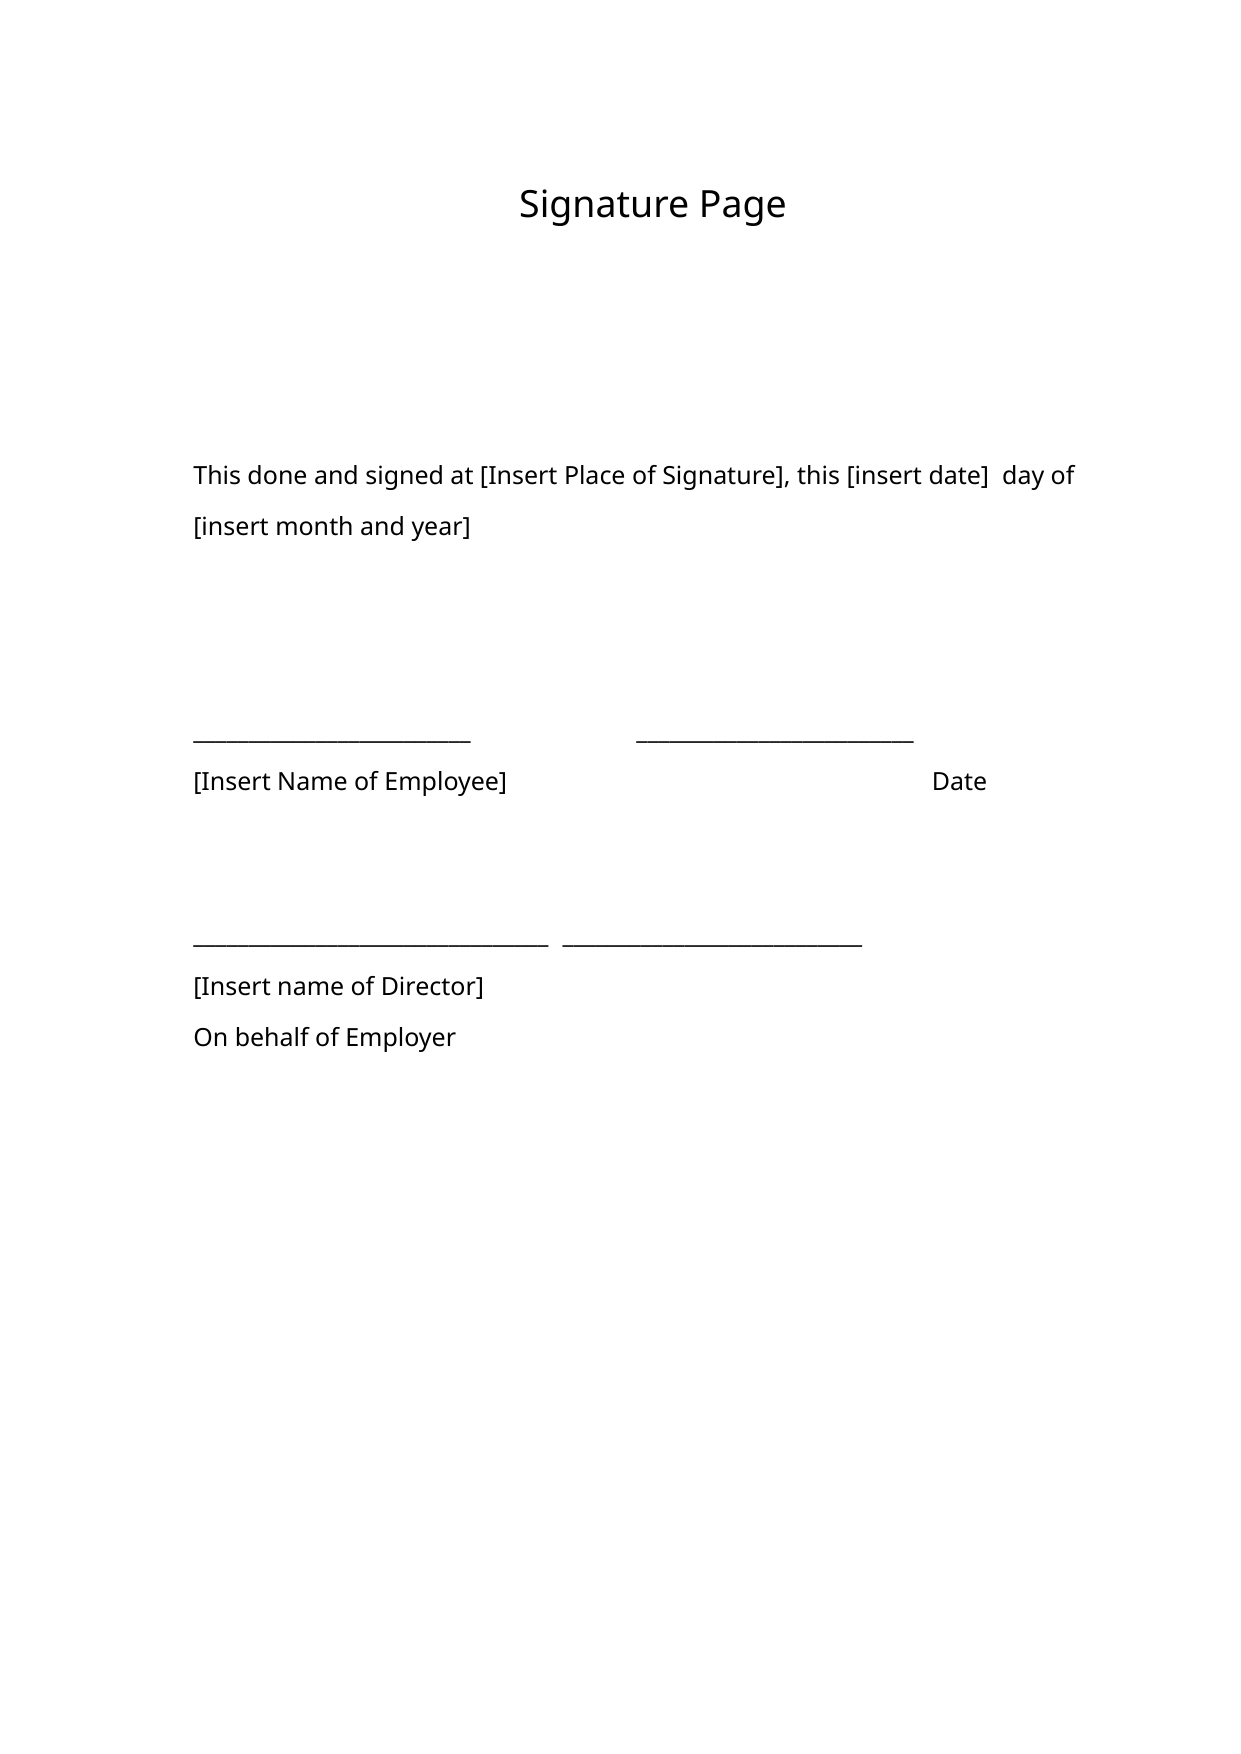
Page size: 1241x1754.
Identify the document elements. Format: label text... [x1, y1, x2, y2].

text Signature Page [193, 177, 1122, 228]
text _________________________ _________________________ [193, 713, 1122, 747]
text [Insert Name of Employee] Date [193, 764, 1122, 798]
text ________________________________ ___________________________ [193, 917, 1122, 951]
text This done and signed at [Insert Place of Signature], this [insert date] day of [insert month and year] [193, 458, 1122, 543]
text On behalf of Employer [193, 1019, 1122, 1053]
text [Insert name of Director] [193, 968, 1122, 1002]
